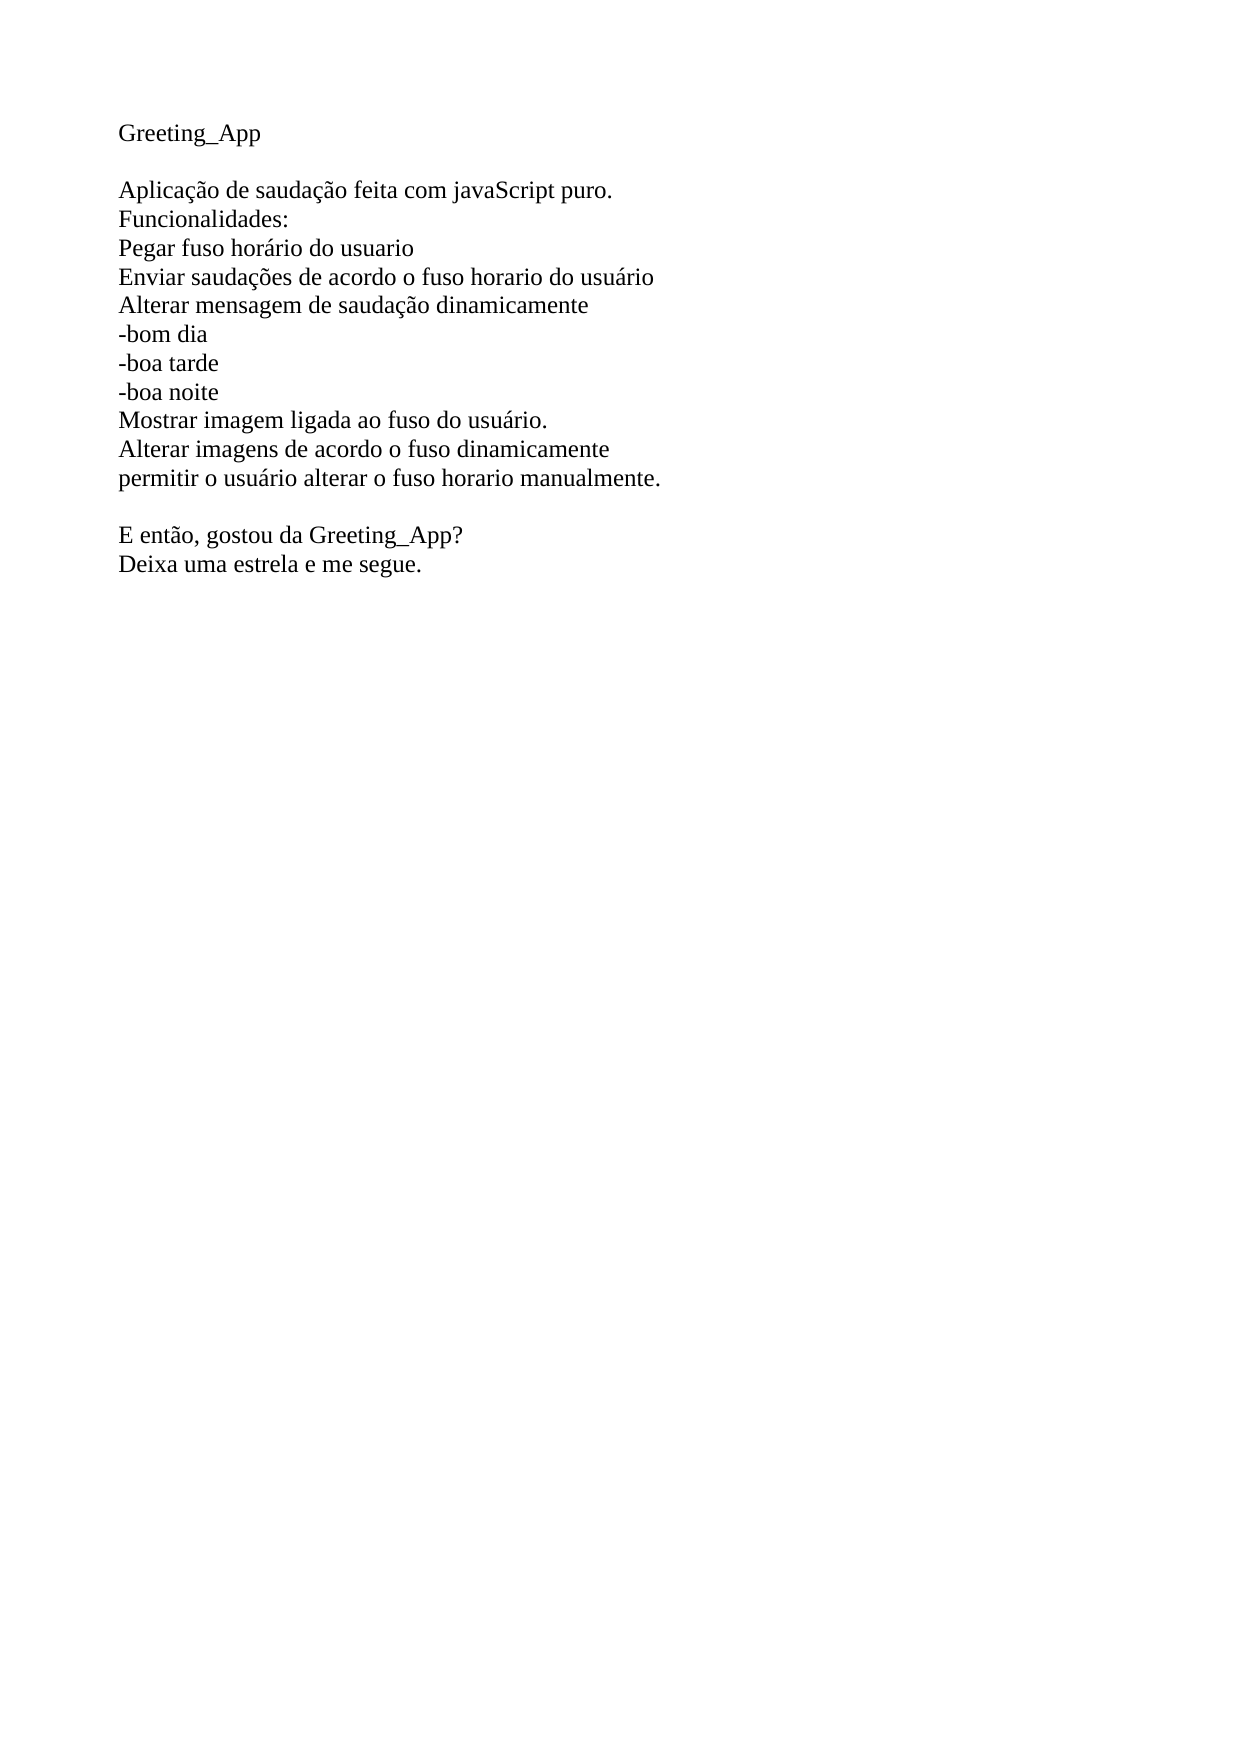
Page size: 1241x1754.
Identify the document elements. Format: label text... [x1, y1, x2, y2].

text -bom dia [118, 319, 1122, 348]
text E então, gostou da Greeting_App? [118, 521, 1122, 549]
text -boa noite [118, 377, 1122, 406]
text Enviar saudações de acordo o fuso horario do usuário [118, 262, 1122, 291]
text Aplicação de saudação feita com javaScript puro. [118, 176, 1122, 204]
text Deixa uma estrela e me segue. [118, 549, 1122, 578]
text Greeting_App [118, 118, 1122, 147]
text Funcionalidades: [118, 204, 1122, 233]
text Mostrar imagem ligada ao fuso do usuário. [118, 406, 1122, 434]
text Alterar imagens de acordo o fuso dinamicamente [118, 434, 1122, 463]
text -boa tarde [118, 348, 1122, 377]
text Pegar fuso horário do usuario [118, 233, 1122, 262]
text permitir o usuário alterar o fuso horario manualmente. [118, 463, 1122, 492]
text Alterar mensagem de saudação dinamicamente [118, 291, 1122, 319]
